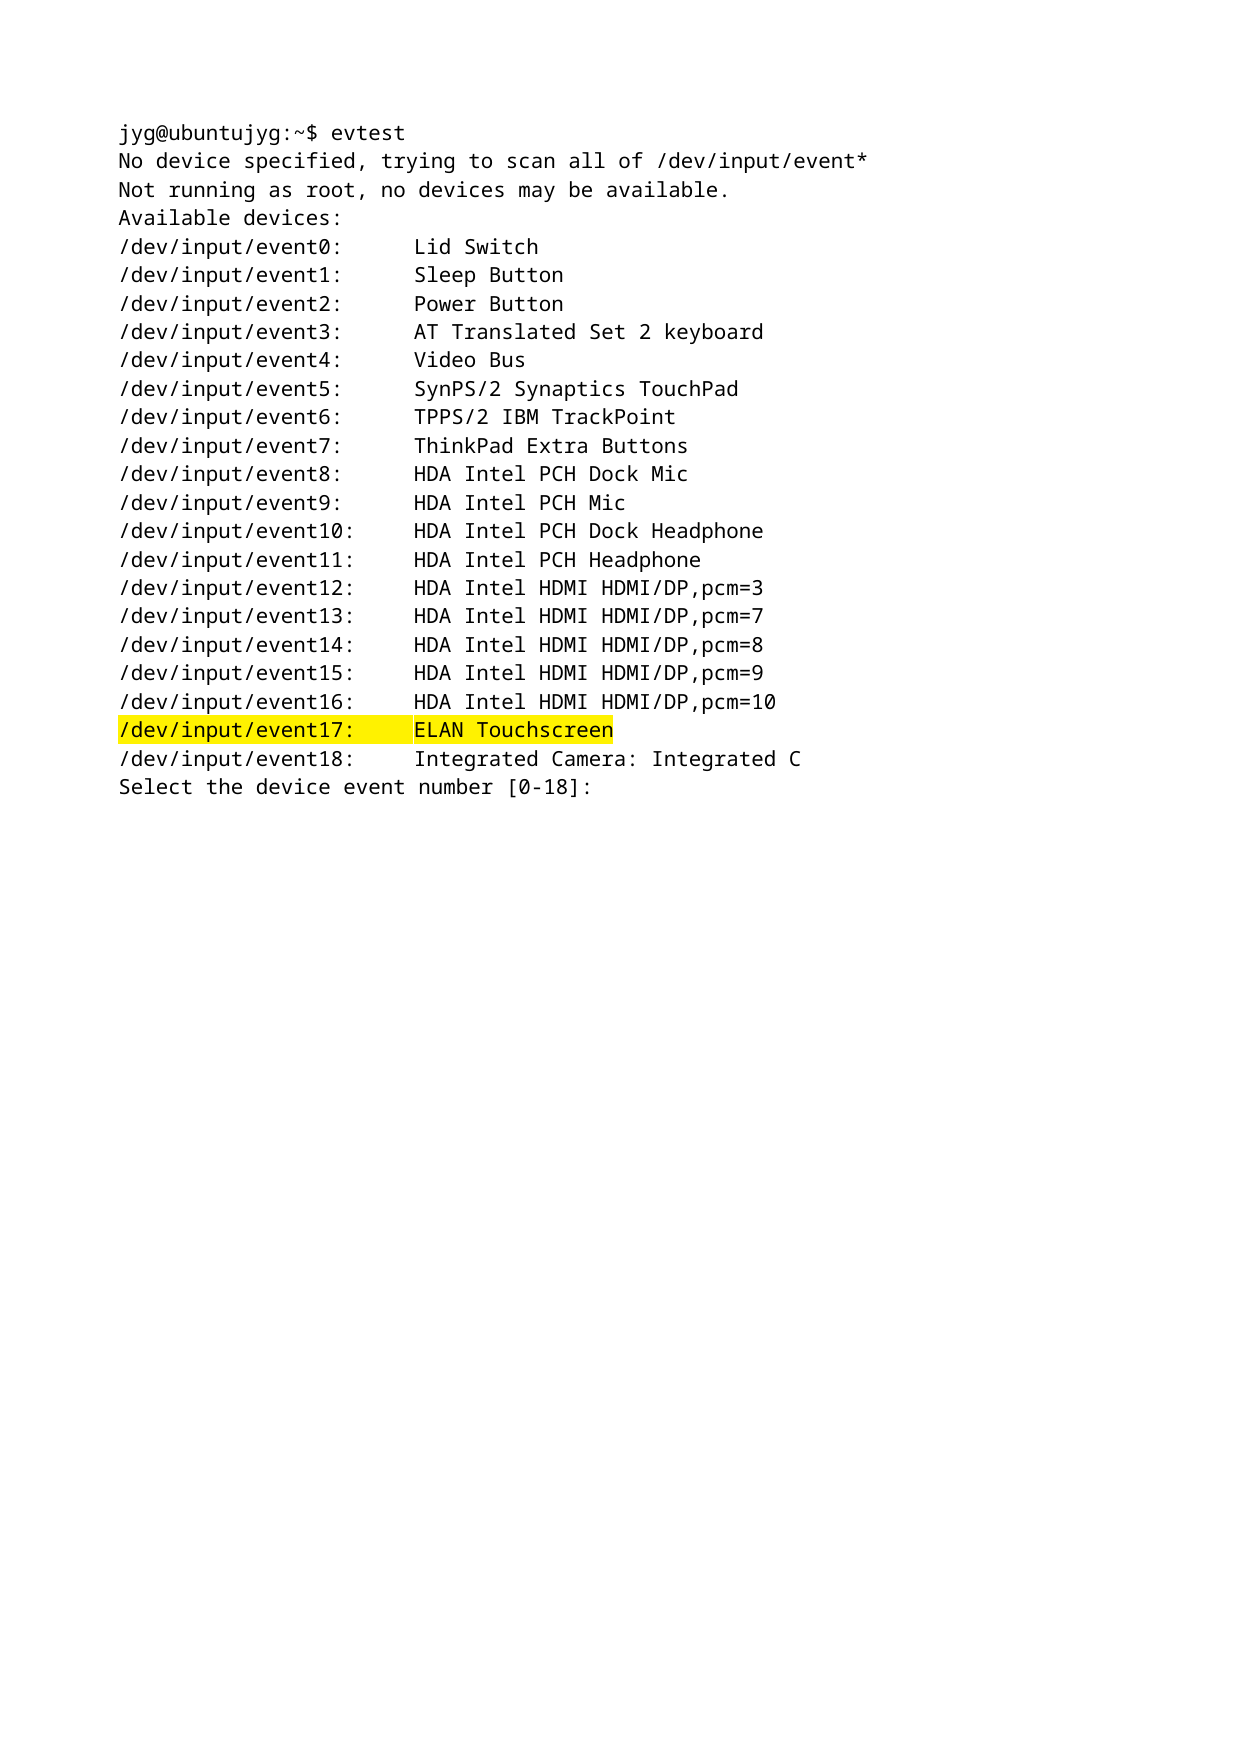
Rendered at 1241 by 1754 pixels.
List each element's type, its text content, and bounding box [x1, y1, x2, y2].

text /dev/input/event8: HDA Intel PCH Dock Mic [118, 459, 1122, 488]
text /dev/input/event0: Lid Switch [118, 232, 1122, 260]
text Select the device event number [0-18]: [118, 772, 1122, 801]
text /dev/input/event9: HDA Intel PCH Mic [118, 488, 1122, 516]
text /dev/input/event11: HDA Intel PCH Headphone [118, 545, 1122, 573]
text /dev/input/event15: HDA Intel HDMI HDMI/DP,pcm=9 [118, 658, 1122, 687]
text No device specified, trying to scan all of /dev/input/event* [118, 147, 1122, 175]
text Not running as root, no devices may be available. [118, 175, 1122, 203]
text /dev/input/event4: Video Bus [118, 346, 1122, 374]
text /dev/input/event12: HDA Intel HDMI HDMI/DP,pcm=3 [118, 573, 1122, 602]
text /dev/input/event1: Sleep Button [118, 260, 1122, 289]
text /dev/input/event7: ThinkPad Extra Buttons [118, 431, 1122, 459]
text /dev/input/event14: HDA Intel HDMI HDMI/DP,pcm=8 [118, 630, 1122, 658]
text /dev/input/event5: SynPS/2 Synaptics TouchPad [118, 374, 1122, 402]
text /dev/input/event17: ELAN Touchscreen [118, 715, 1122, 744]
text jyg@ubuntujyg:~$ evtest [118, 118, 1122, 147]
text /dev/input/event6: TPPS/2 IBM TrackPoint [118, 402, 1122, 431]
text /dev/input/event3: AT Translated Set 2 keyboard [118, 317, 1122, 346]
text /dev/input/event16: HDA Intel HDMI HDMI/DP,pcm=10 [118, 687, 1122, 715]
text Available devices: [118, 203, 1122, 232]
text /dev/input/event10: HDA Intel PCH Dock Headphone [118, 516, 1122, 545]
text /dev/input/event18: Integrated Camera: Integrated C [118, 744, 1122, 772]
text /dev/input/event2: Power Button [118, 289, 1122, 317]
text /dev/input/event13: HDA Intel HDMI HDMI/DP,pcm=7 [118, 602, 1122, 630]
